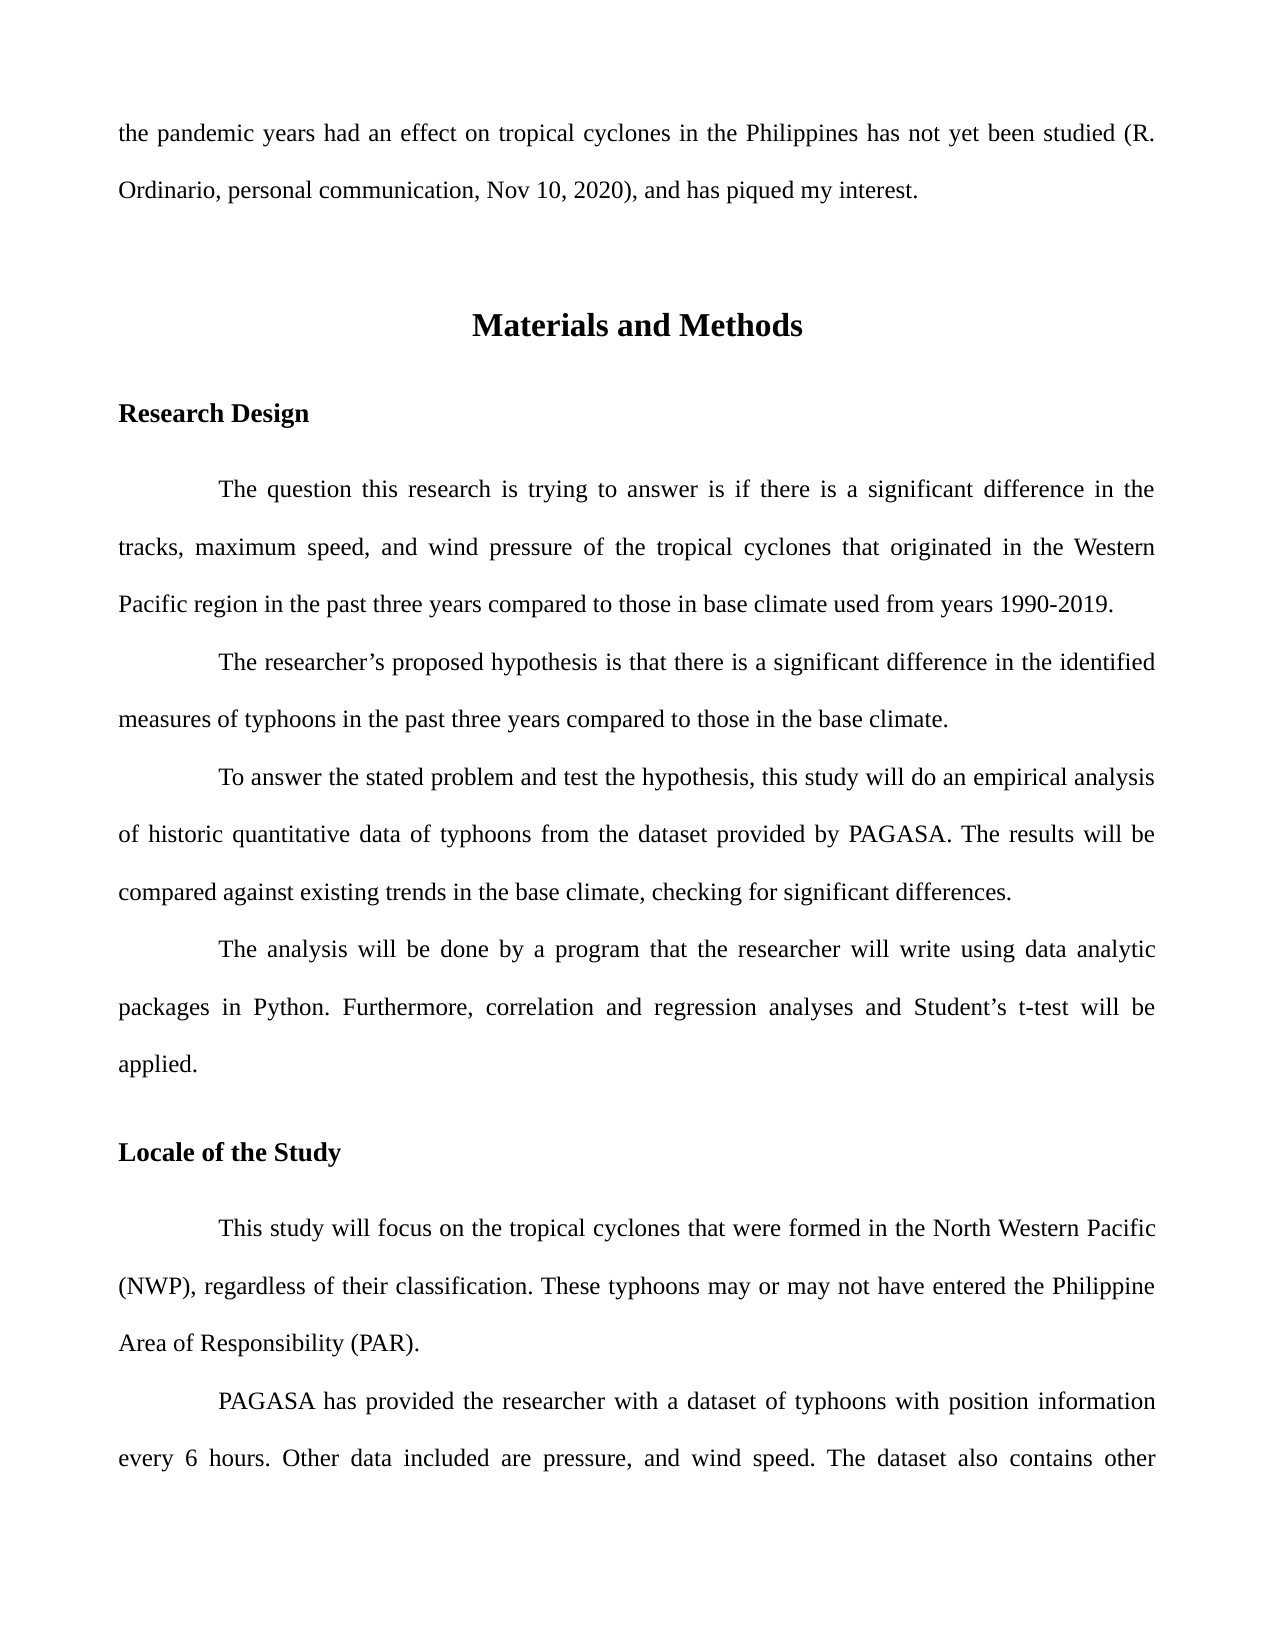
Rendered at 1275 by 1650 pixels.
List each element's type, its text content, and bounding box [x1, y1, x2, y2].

text The question this research is trying to answer is if there is a significant difference in the tracks, maximum speed, and wind pressure of the tropical cyclones that originated in the Western Pacific region in the past three years compared to those in base climate used from years 1990-2019. [118, 474, 1157, 618]
text To answer the stated problem and test the hypothesis, this study will do an empirical analysis of historic quantitative data of typhoons from the dataset provided by PAGASA. The results will be compared against existing trends in the base climate, checking for significant differences. [118, 762, 1157, 905]
text Brand and Blelloch (1973) made a study on the changes in the characteristics of typhoons crossing the Philippines, which they followed up with a similar study of changes in the characteristics of typhoons crossing the island of Taiwan (1974) which demonstrate that the characteristics of storms in the NWP have always been slowly evolving. Closer to the present, Bohra-Mishra et. al. (2017) also shows that climatic variability continues to have an effect today. The pandemic was shown to have noticeable effects in other areas, as described by Jauregui (2020), Takane et. al. (2020), Harvard University (Bernstein, 2020) and NASA (Zhongming et. al., 2021). Whether the pandemic years had an effect on tropical cyclones in the Philippines has not yet been studied (R. Ordinario, personal communication, Nov 10, 2020), and has piqued my interest. [118, 118, 1157, 204]
text The analysis will be done by a program that the researcher will write using data analytic packages in Python. Furthermore, correlation and regression analyses and Student’s t-test will be applied. [118, 934, 1157, 1078]
subtitle Materials and Methods [118, 305, 1157, 344]
text PAGASA has provided the researcher with a dataset of typhoons with position information every 6 hours. Other data included are pressure, and wind speed. The dataset also contains other [118, 1386, 1157, 1472]
text The researcher’s proposed hypothesis is that there is a significant difference in the identified measures of typhoons in the past three years compared to those in the base climate. [118, 647, 1157, 733]
text This study will focus on the tropical cyclones that were formed in the North Western Pacific (NWP), regardless of their classification. These typhoons may or may not have entered the Philippine Area of Responsibility (PAR). [118, 1213, 1157, 1357]
subtitle Locale of the Study [118, 1136, 1157, 1168]
subtitle Research Design [118, 397, 1157, 428]
